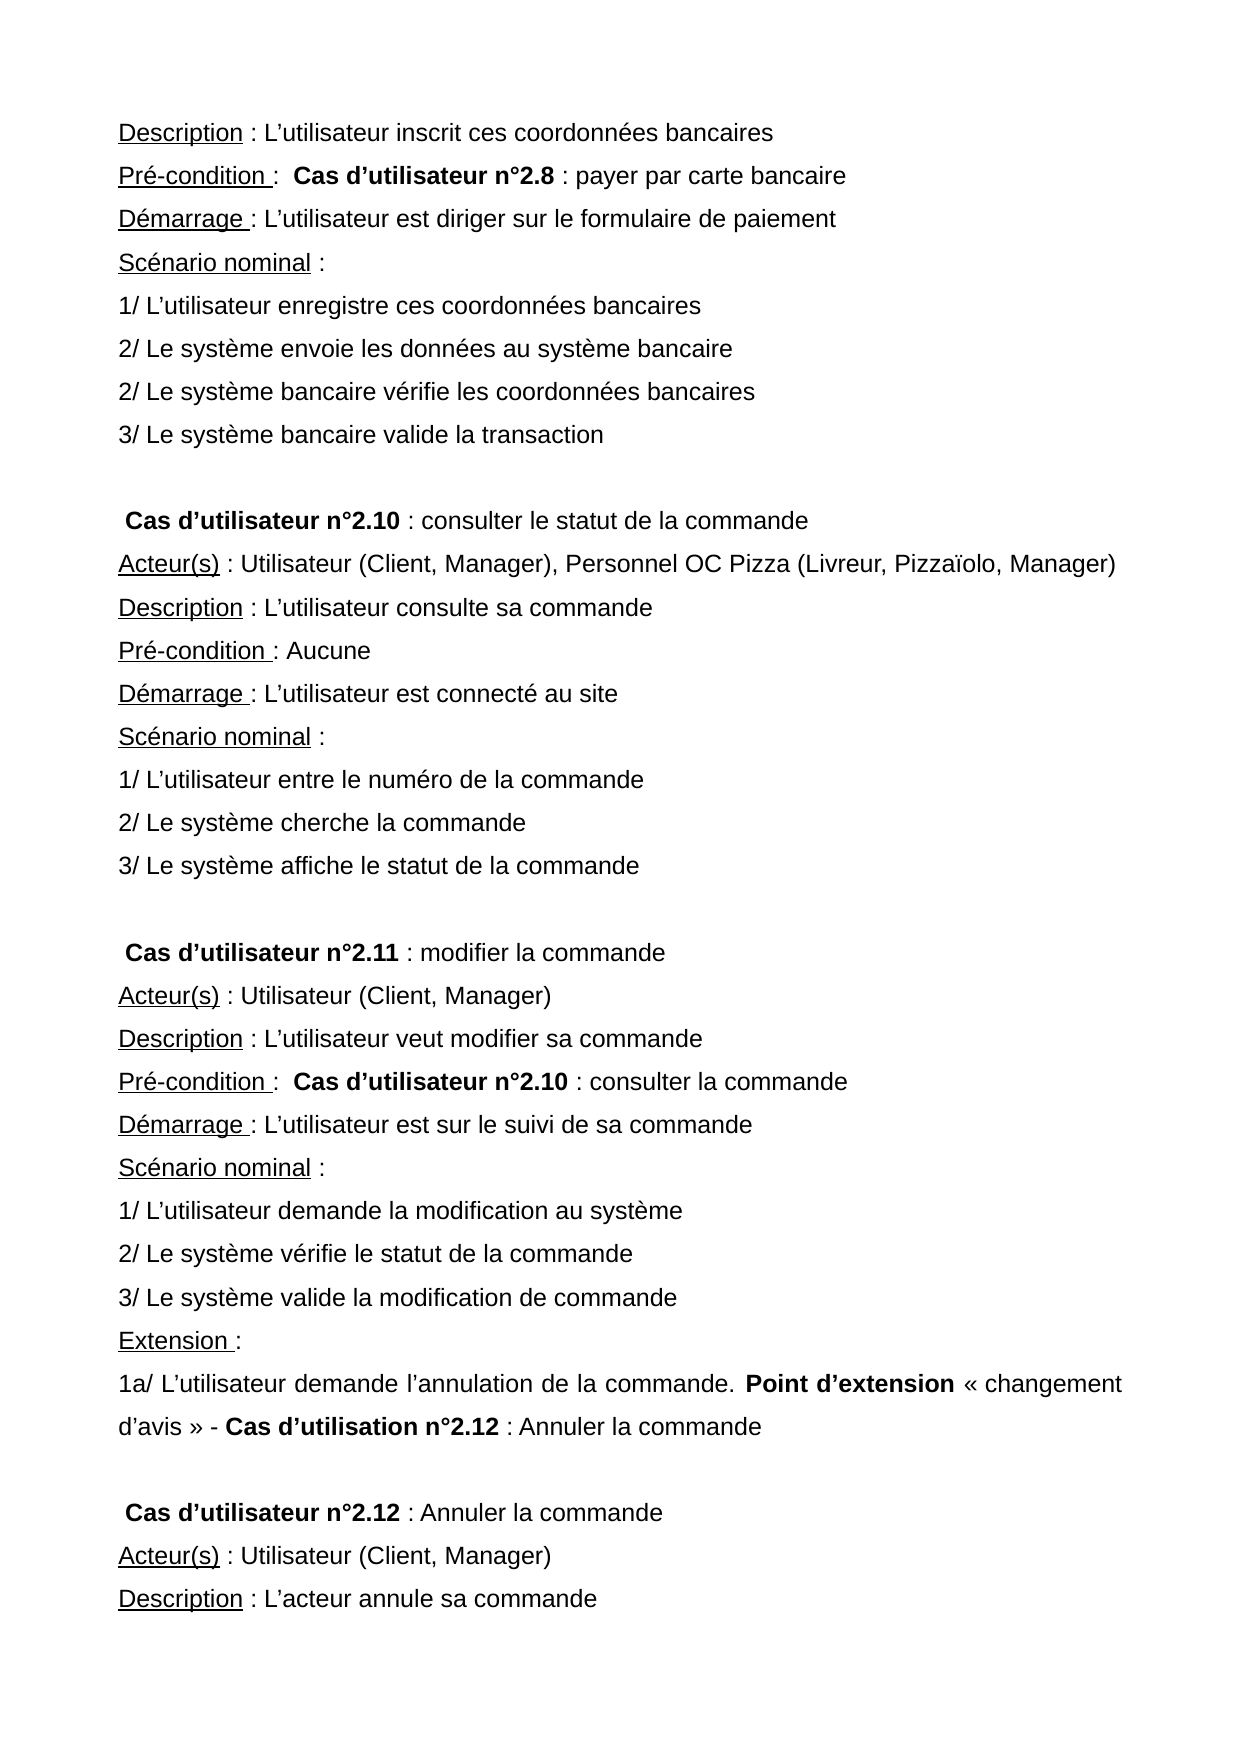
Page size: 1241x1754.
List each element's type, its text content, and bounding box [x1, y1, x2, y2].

text Description : L’utilisateur veut modifier sa commande [118, 1024, 1122, 1052]
text Pré-condition : Cas d’utilisateur n°2.8 : payer par carte bancaire [118, 161, 1122, 190]
text 1/ L’utilisateur entre le numéro de la commande [118, 765, 1122, 794]
text Cas d’utilisateur n°2.12 : Annuler la commande [118, 1498, 1122, 1527]
text 1/ L’utilisateur enregistre ces coordonnées bancaires [118, 291, 1122, 319]
text 3/ Le système valide la modification de commande [118, 1282, 1122, 1311]
text Acteur(s) : Utilisateur (Client, Manager) [118, 981, 1122, 1009]
text Cas d’utilisateur n°2.11 : modifier la commande [118, 937, 1122, 966]
text 2/ Le système bancaire vérifie les coordonnées bancaires [118, 377, 1122, 406]
text 2/ Le système envoie les données au système bancaire [118, 334, 1122, 362]
text Description : L’utilisateur inscrit ces coordonnées bancaires [118, 118, 1122, 147]
text Pré-condition : Cas d’utilisateur n°2.10 : consulter la commande [118, 1067, 1122, 1096]
text Démarrage : L’utilisateur est sur le suivi de sa commande [118, 1110, 1122, 1139]
text 1a/ L’utilisateur demande l’annulation de la commande. Point d’extension « changement d’avis » - Cas d’utilisation n°2.12 : Annuler la commande [118, 1369, 1122, 1441]
text 1/ L’utilisateur demande la modification au système [118, 1196, 1122, 1225]
text Scénario nominal : [118, 722, 1122, 751]
text Scénario nominal : [118, 247, 1122, 276]
text Cas d’utilisateur n°2.10 : consulter le statut de la commande [118, 506, 1122, 535]
text Scénario nominal : [118, 1153, 1122, 1182]
text 3/ Le système affiche le statut de la commande [118, 851, 1122, 880]
text Description : L’acteur annule sa commande [118, 1584, 1122, 1613]
text Démarrage : L’utilisateur est connecté au site [118, 679, 1122, 707]
text Démarrage : L’utilisateur est diriger sur le formulaire de paiement [118, 204, 1122, 233]
text 3/ Le système bancaire valide la transaction [118, 420, 1122, 449]
text 2/ Le système cherche la commande [118, 808, 1122, 837]
text Pré-condition : Aucune [118, 636, 1122, 664]
text Acteur(s) : Utilisateur (Client, Manager) [118, 1541, 1122, 1570]
text Extension : [118, 1326, 1122, 1354]
text Description : L’utilisateur consulte sa commande [118, 592, 1122, 621]
text Acteur(s) : Utilisateur (Client, Manager), Personnel OC Pizza (Livreur, Pizzaïolo, Manager) [118, 549, 1122, 578]
text 2/ Le système vérifie le statut de la commande [118, 1239, 1122, 1268]
